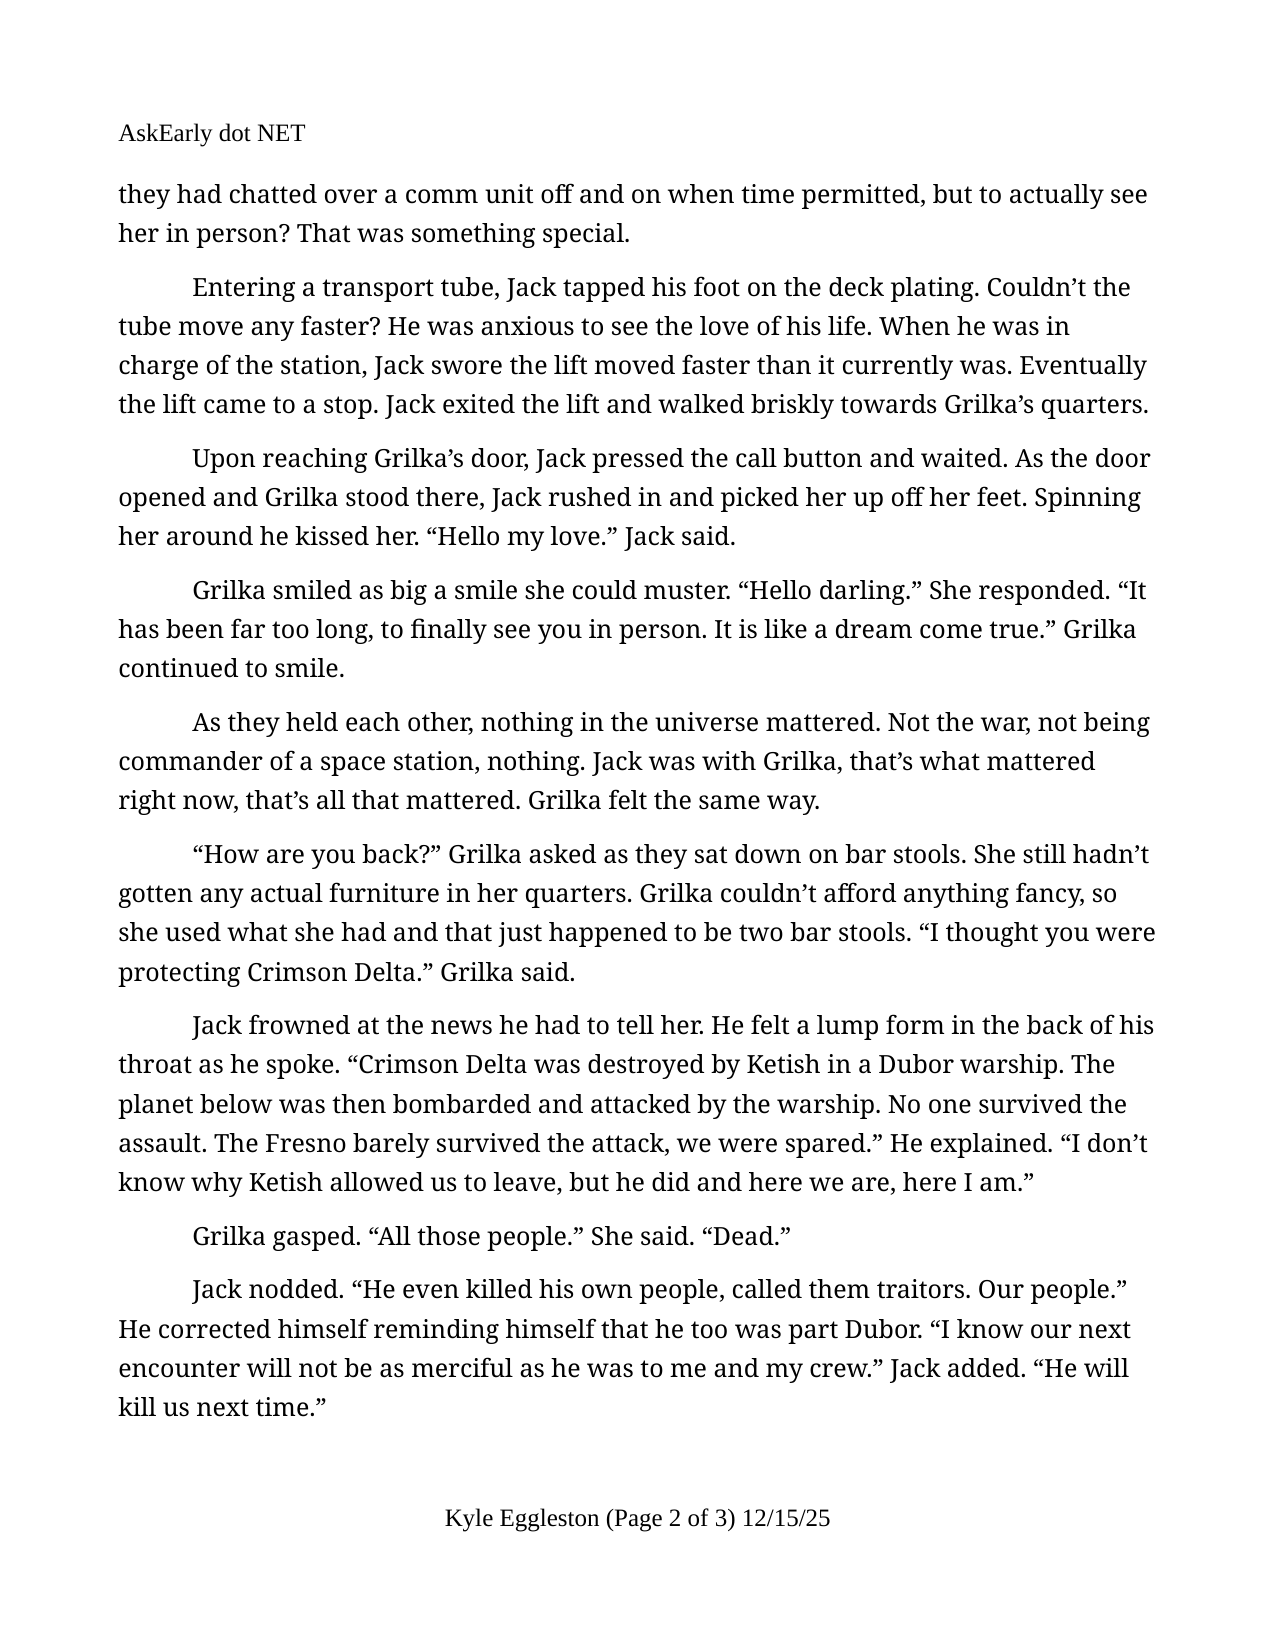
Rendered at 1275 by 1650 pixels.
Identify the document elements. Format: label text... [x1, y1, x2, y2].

text Jack nodded. “He even killed his own people, called them traitors. Our people.” He corrected himself reminding himself that he too was part Dubor. “I know our next encounter will not be as merciful as he was to me and my crew.” Jack added. “He will kill us next time.” [118, 1272, 1157, 1424]
text As they held each other, nothing in the universe mattered. Not the war, not being commander of a space station, nothing. Jack was with Grilka, that’s what mattered right now, that’s all that mattered. Grilka felt the same way. [118, 705, 1157, 817]
text Grilka smiled as big a smile she could muster. “Hello darling.” She responded. “It has been far too long, to finally see you in person. It is like a dream come true.” Grilka continued to smile. [118, 573, 1157, 685]
text Entering a transport tube, Jack tapped his foot on the deck plating. Couldn’t the tube move any faster? He was anxious to see the love of his life. When he was in charge of the station, Jack swore the lift moved faster than it currently was. Eventually the lift came to a stop. Jack exited the lift and walked briskly towards Grilka’s quarters. [118, 269, 1157, 421]
text Jack frowned at the news he had to tell her. He felt a lump form in the back of his throat as he spoke. “Crimson Delta was destroyed by Ketish in a Dubor warship. The planet below was then bombarded and attacked by the warship. No one survived the assault. The Fresno barely survived the attack, we were spared.” He explained. “I don’t know why Ketish allowed us to leave, but he did and here we are, here I am.” [118, 1008, 1157, 1199]
text they had chatted over a comm unit off and on when time permitted, but to actually see her in person? That was something special. [118, 176, 1157, 249]
text “How are you back?” Grilka asked as they sat down on bar stools. She still hadn’t gotten any actual furniture in her quarters. Grilka couldn’t afford anything fancy, so she used what she had and that just happened to be two bar stools. “I thought you were protecting Crimson Delta.” Grilka said. [118, 837, 1157, 988]
text Upon reaching Grilka’s door, Jack pressed the call button and waited. As the door opened and Grilka stood there, Jack rushed in and picked her up off her feet. Spinning her around he kissed her. “Hello my love.” Jack said. [118, 441, 1157, 553]
text Grilka gasped. “All those people.” She said. “Dead.” [118, 1218, 1157, 1252]
